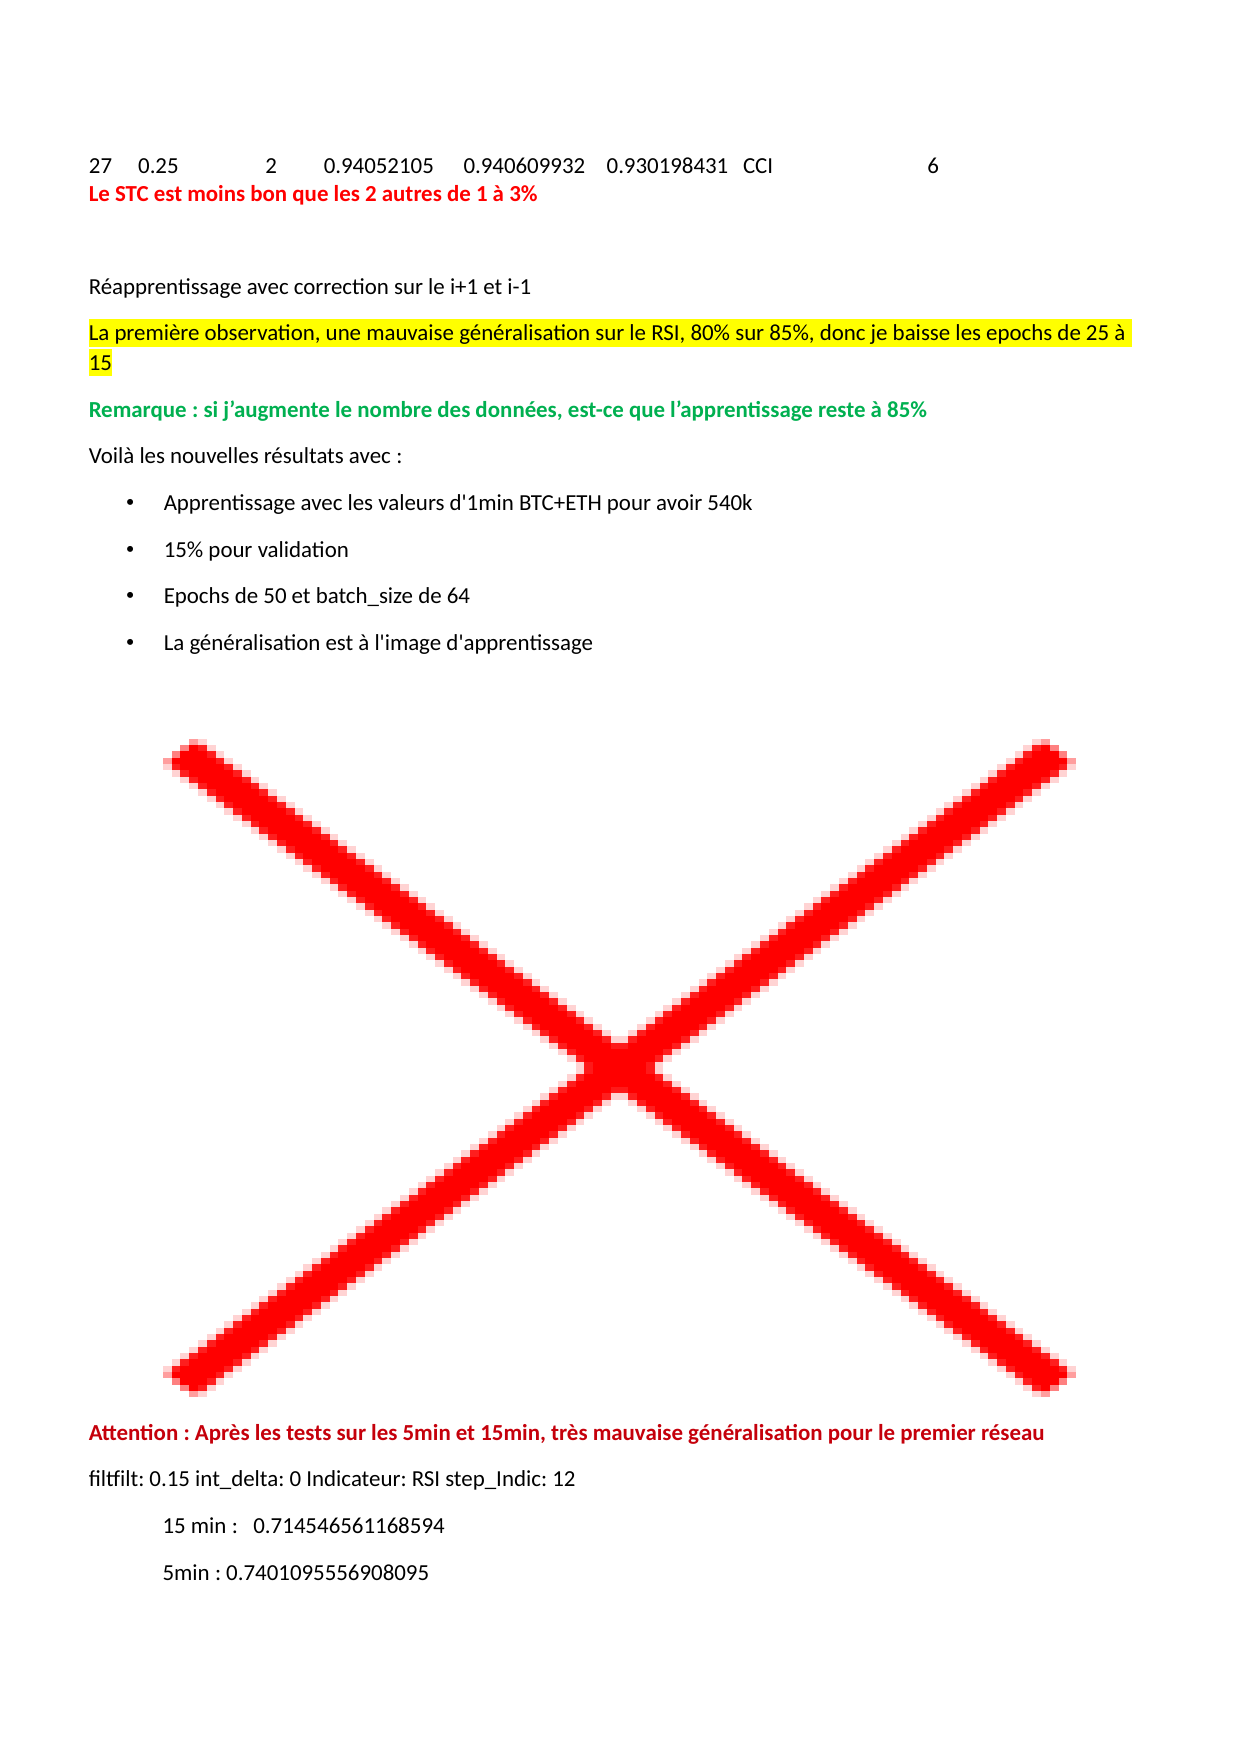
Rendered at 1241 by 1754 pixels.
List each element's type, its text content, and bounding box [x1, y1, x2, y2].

table_cell 0.25 [119, 148, 186, 179]
text Voilà les nouvelles résultats avec : [88, 442, 1152, 469]
table_cell 0.940609932 [441, 148, 592, 179]
table_cell 0.930198431 [593, 148, 736, 179]
text Réapprentissage avec correction sur le i+1 et i-1 [88, 272, 1152, 300]
text Remarque : si j’augmente le nombre des données, est-ce que l’apprentissage reste à 85% [88, 395, 1152, 423]
text La première observation, une mauvaise généralisation sur le RSI, 80% sur 85%, donc je baisse les epochs de 25 à 15 [88, 318, 1152, 376]
list Epochs de 50 et batch_size de 64 [126, 581, 1152, 609]
list La généralisation est à l'image d'apprentissage [126, 628, 1152, 656]
list Apprentissage avec les valeurs d'1min BTC+ETH pour avoir 540k [126, 488, 1152, 516]
text 15 min : 0.714546561168594 [88, 1511, 1152, 1539]
text filtfilt: 0.15 int_delta: 0 Indicateur: RSI step_Indic: 12 [88, 1464, 1152, 1493]
table_cell 0.94052105 [284, 148, 441, 179]
table_cell 27 [81, 148, 119, 179]
table_cell CCI [736, 148, 846, 179]
table_cell 2 [186, 148, 284, 179]
text Attention : Après les tests sur les 5min et 15min, très mauvaise généralisation pour le premier réseau [88, 721, 1152, 1446]
list 15% pour validation [126, 535, 1152, 563]
text 5min : 0.7401095556908095 [88, 1558, 1152, 1586]
table_cell 6 [846, 148, 946, 179]
text Le STC est moins bon que les 2 autres de 1 à 3% [88, 179, 1152, 207]
